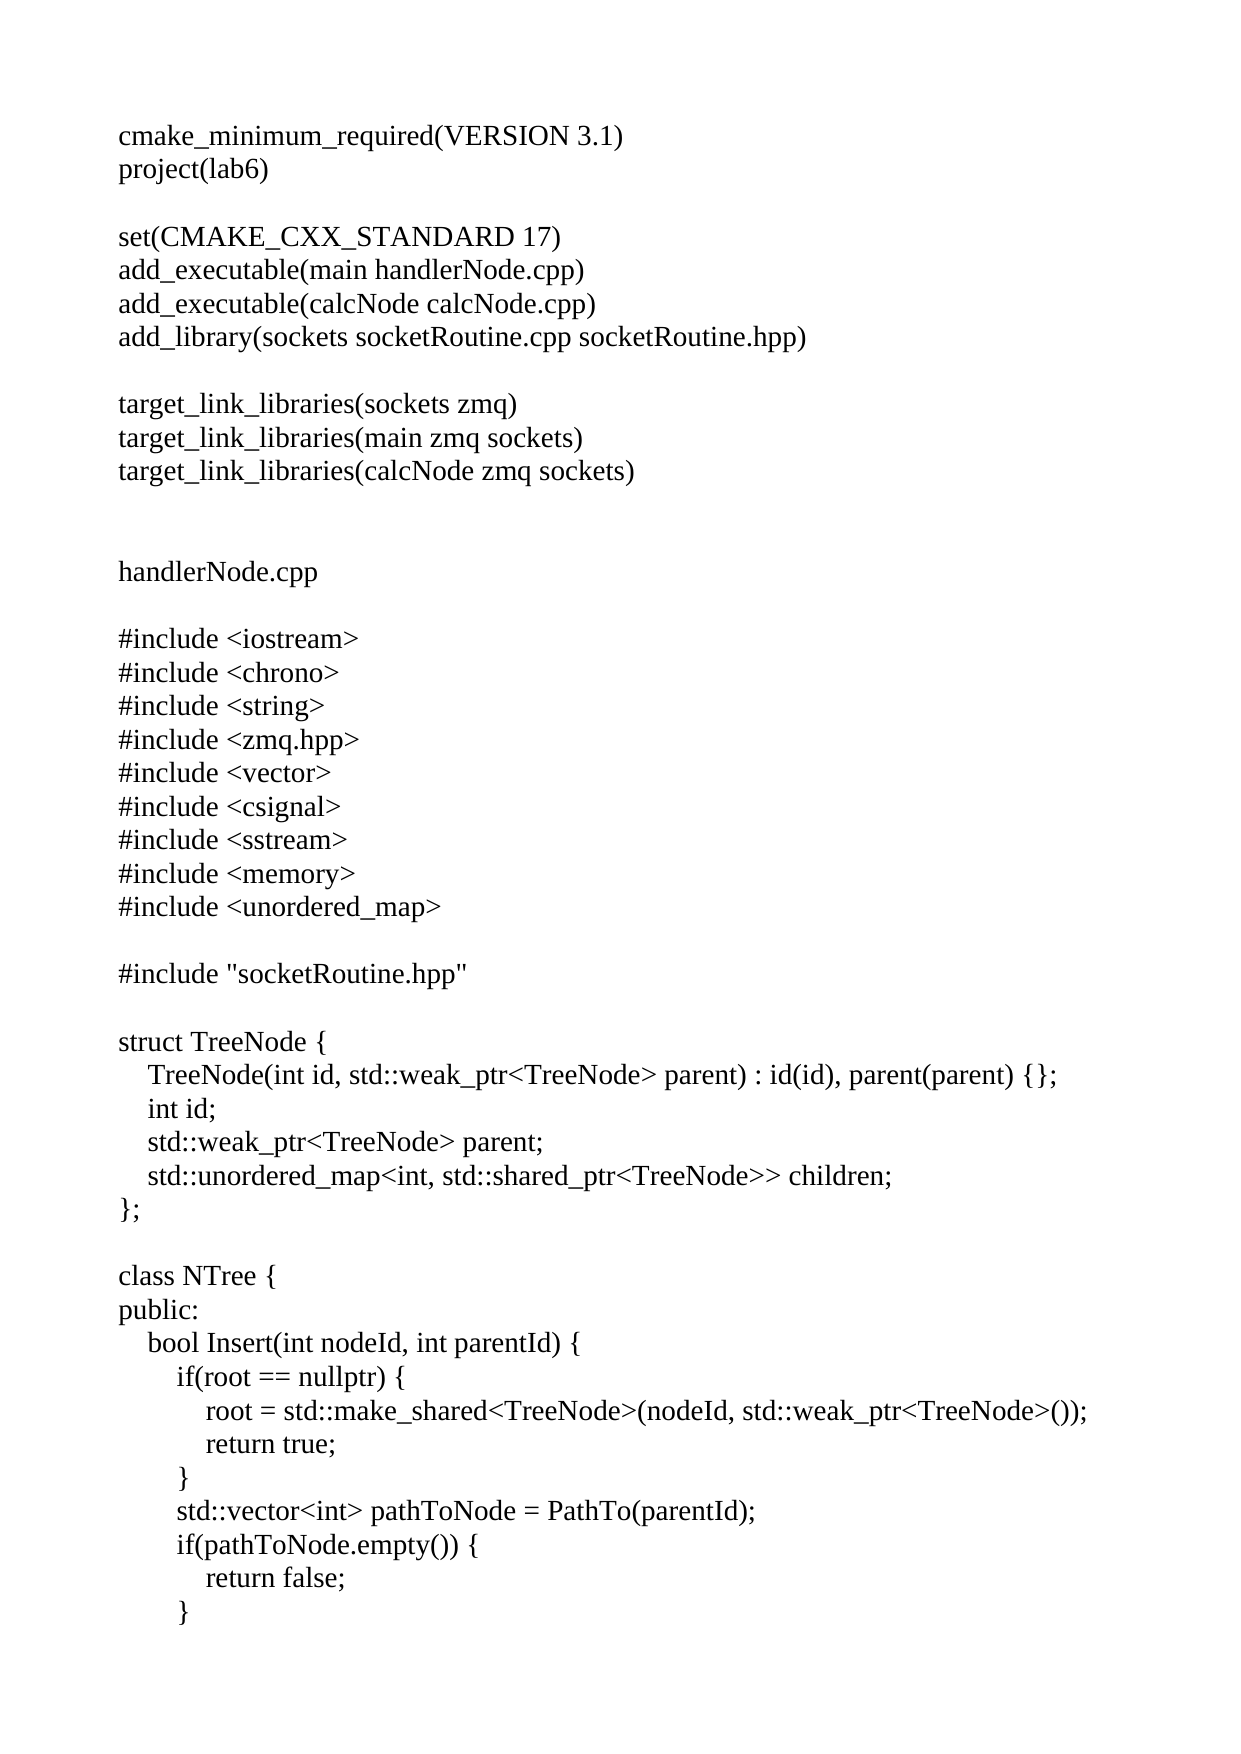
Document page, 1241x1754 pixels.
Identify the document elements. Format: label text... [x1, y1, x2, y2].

text #include <iostream> [118, 621, 1122, 655]
text add_library(sockets socketRoutine.cpp socketRoutine.hpp) [118, 319, 1122, 353]
text target_link_libraries(sockets zmq) [118, 386, 1122, 420]
text #include <csignal> [118, 789, 1122, 822]
text std::unordered_map<int, std::shared_ptr<TreeNode>> children; [118, 1158, 1122, 1191]
text public: [118, 1292, 1122, 1326]
text project(lab6) [118, 152, 1122, 185]
text #include <string> [118, 688, 1122, 722]
text if(root == nullptr) { [118, 1359, 1122, 1393]
text target_link_libraries(main zmq sockets) [118, 420, 1122, 453]
text std::weak_ptr<TreeNode> parent; [118, 1124, 1122, 1158]
text handlerNode.cpp [118, 554, 1122, 588]
text #include <vector> [118, 755, 1122, 789]
text #include "socketRoutine.hpp" [118, 957, 1122, 990]
text root = std::make_shared<TreeNode>(nodeId, std::weak_ptr<TreeNode>()); [118, 1393, 1122, 1426]
text TreeNode(int id, std::weak_ptr<TreeNode> parent) : id(id), parent(parent) {}; [118, 1057, 1122, 1091]
text return true; [118, 1426, 1122, 1460]
text #include <unordered_map> [118, 889, 1122, 923]
text cmake_minimum_required(VERSION 3.1) [118, 118, 1122, 152]
text class NTree { [118, 1258, 1122, 1292]
text add_executable(calcNode calcNode.cpp) [118, 286, 1122, 319]
text } [118, 1460, 1122, 1493]
text if(pathToNode.empty()) { [118, 1527, 1122, 1560]
text } [118, 1594, 1122, 1627]
text target_link_libraries(calcNode zmq sockets) [118, 453, 1122, 487]
text #include <zmq.hpp> [118, 722, 1122, 755]
text set(CMAKE_CXX_STANDARD 17) [118, 219, 1122, 252]
text #include <sstream> [118, 822, 1122, 856]
text add_executable(main handlerNode.cpp) [118, 252, 1122, 286]
text struct TreeNode { [118, 1024, 1122, 1057]
text return false; [118, 1560, 1122, 1594]
text bool Insert(int nodeId, int parentId) { [118, 1326, 1122, 1359]
text #include <memory> [118, 856, 1122, 889]
text #include <chrono> [118, 655, 1122, 688]
text std::vector<int> pathToNode = PathTo(parentId); [118, 1493, 1122, 1527]
text int id; [118, 1091, 1122, 1124]
text }; [118, 1191, 1122, 1225]
